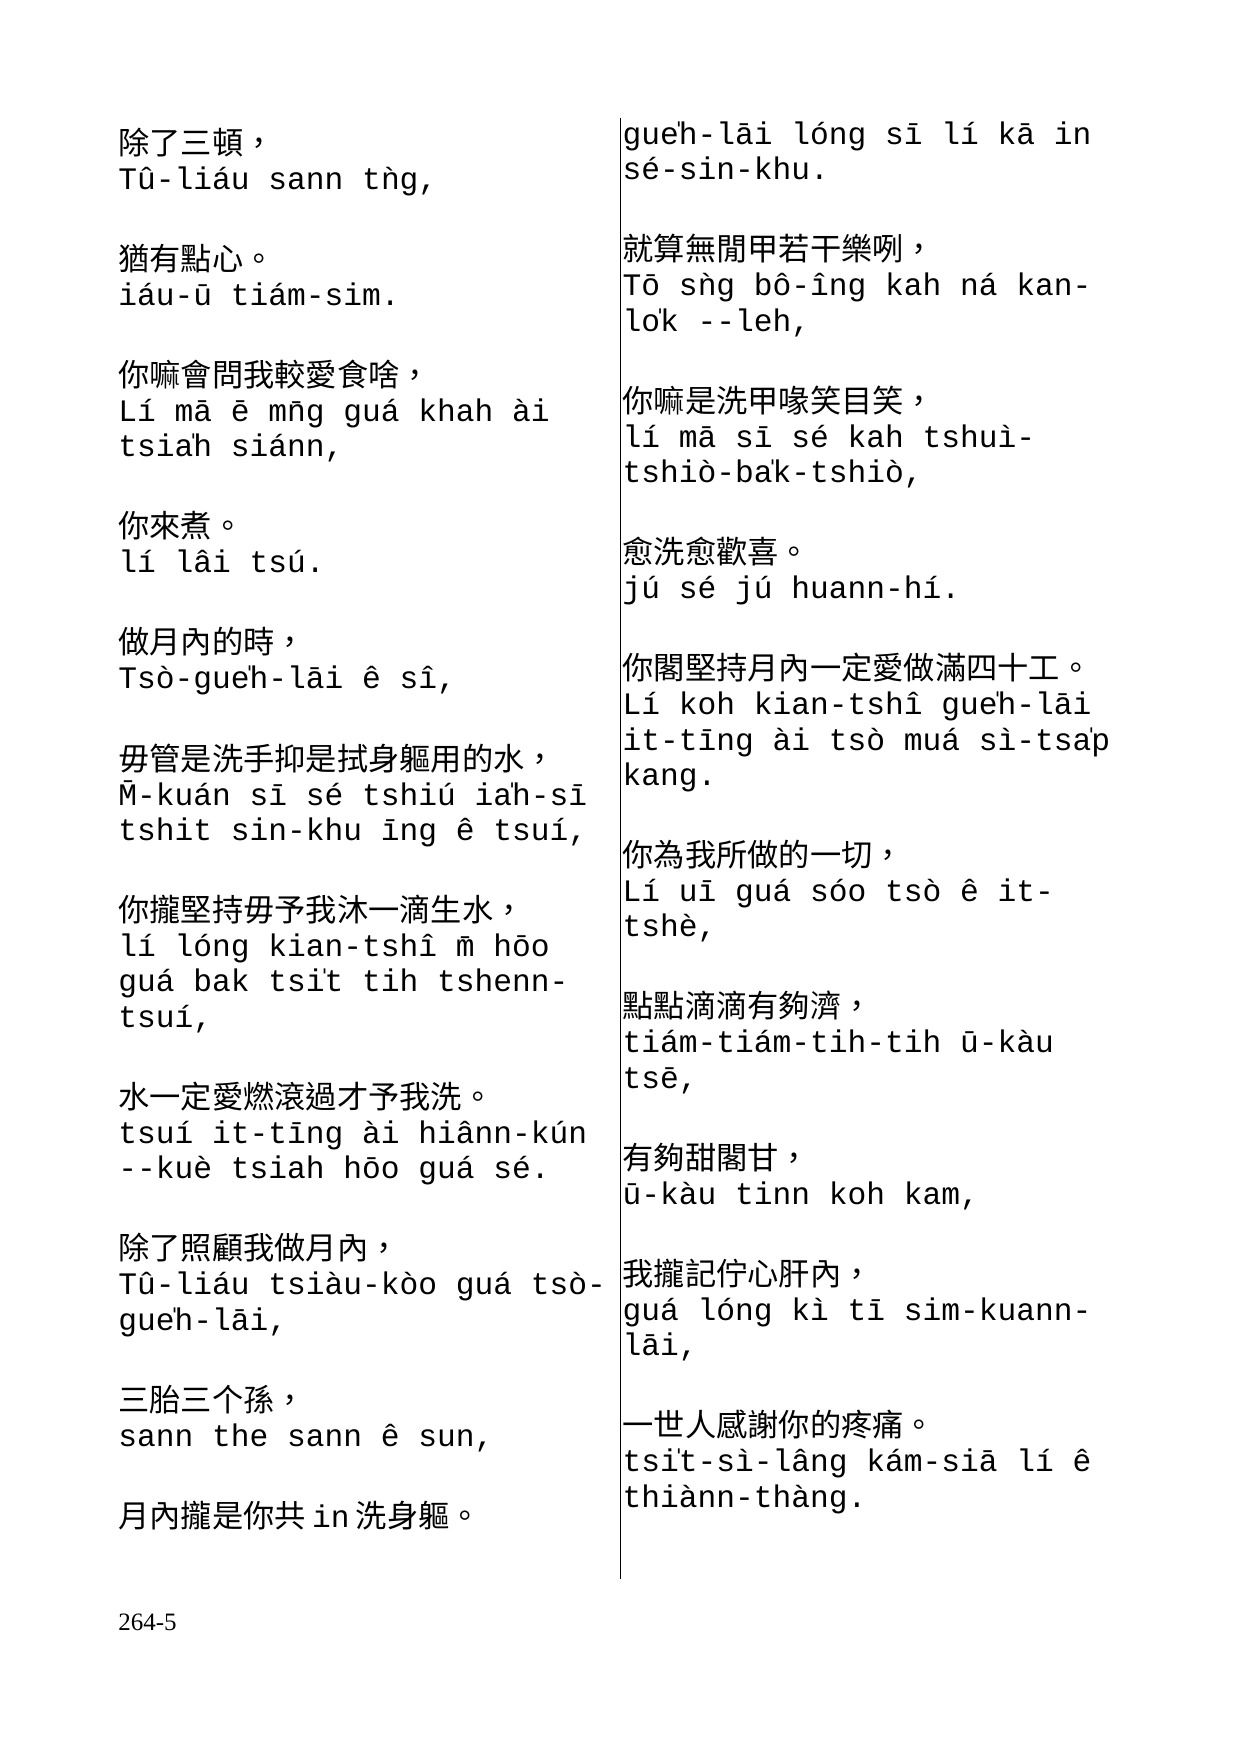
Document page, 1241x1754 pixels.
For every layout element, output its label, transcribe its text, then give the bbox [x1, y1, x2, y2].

text 愈洗愈歡喜。 [622, 527, 1122, 572]
text 你閣堅持月內一定愛做滿四十工。 [622, 643, 1122, 688]
text 你嘛會問我較愛食啥， [118, 350, 618, 395]
text Lí mā ē mn̄g guá khah ài tsia̍h siánn, [118, 395, 618, 466]
text 我攏記佇心肝內， [622, 1249, 1122, 1294]
text 猶有點心。 [118, 234, 618, 279]
text sann the sann ê sun, [118, 1420, 618, 1456]
text 有夠甜閣甘， [622, 1133, 1122, 1178]
text 三胎三个孫， [118, 1375, 618, 1420]
text 一世人感謝你的疼痛。 [622, 1401, 1122, 1446]
text Tsò-gue̍h-lāi ê sî, [118, 663, 618, 698]
text guá lóng kì tī sim-kuann-lāi, [622, 1294, 1122, 1365]
text 點點滴滴有夠濟， [622, 982, 1122, 1027]
text tiám-tiám-tih-tih ū-kàu tsē, [622, 1027, 1122, 1098]
text 就算無閒甲若干樂咧， [622, 224, 1122, 269]
text lí mā sī sé kah tshuì-tshiò-ba̍k-tshiò, [622, 421, 1122, 492]
text 你來煮。 [118, 502, 618, 547]
text 除了照顧我做月內， [118, 1223, 618, 1269]
text Tû-liáu sann tǹg, [118, 163, 618, 199]
text lí lóng kian-tshî m̄ hōo guá bak tsi̍t tih tshenn-tsuí, [118, 930, 618, 1037]
text lí lâi tsú. [118, 547, 618, 582]
text M̄-kuán sī sé tshiú ia̍h-sī tshit sin-khu īng ê tsuí, [118, 779, 618, 850]
text tsi̍t-sì-lâng kám-siā lí ê thiànn-thàng. [622, 1446, 1122, 1517]
text Lí uī guá sóo tsò ê it-tshè, [622, 875, 1122, 946]
text ū-kàu tinn koh kam, [622, 1178, 1122, 1214]
text Lí koh kian-tshî gue̍h-lāi it-tīng ài tsò muá sì-tsa̍p kang. [622, 688, 1122, 795]
text 你嘛是洗甲喙笑目笑， [622, 376, 1122, 421]
text 除了三頓， [118, 118, 618, 163]
text 毋管是洗手抑是拭身軀用的水， [118, 734, 618, 779]
text Tō sǹg bô-îng kah ná kan-lo̍k --leh, [622, 269, 1122, 340]
text 你為我所做的一切， [622, 830, 1122, 875]
text 月內攏是你共in洗身軀。 [118, 1491, 618, 1537]
text gue̍h-lāi lóng sī lí kā in sé-sin-khu. [622, 118, 1122, 189]
text jú sé jú huann-hí. [622, 572, 1122, 608]
text 你攏堅持毋予我沐一滴生水， [118, 885, 618, 930]
text Tû-liáu tsiàu-kòo guá tsò-gue̍h-lāi, [118, 1269, 618, 1339]
text tsuí it-tīng ài hiânn-kún --kuè tsiah hōo guá sé. [118, 1117, 618, 1188]
text 做月內的時， [118, 618, 618, 663]
text 水一定愛燃滾過才予我洗。 [118, 1072, 618, 1117]
text iáu-ū tiám-sim. [118, 279, 618, 315]
